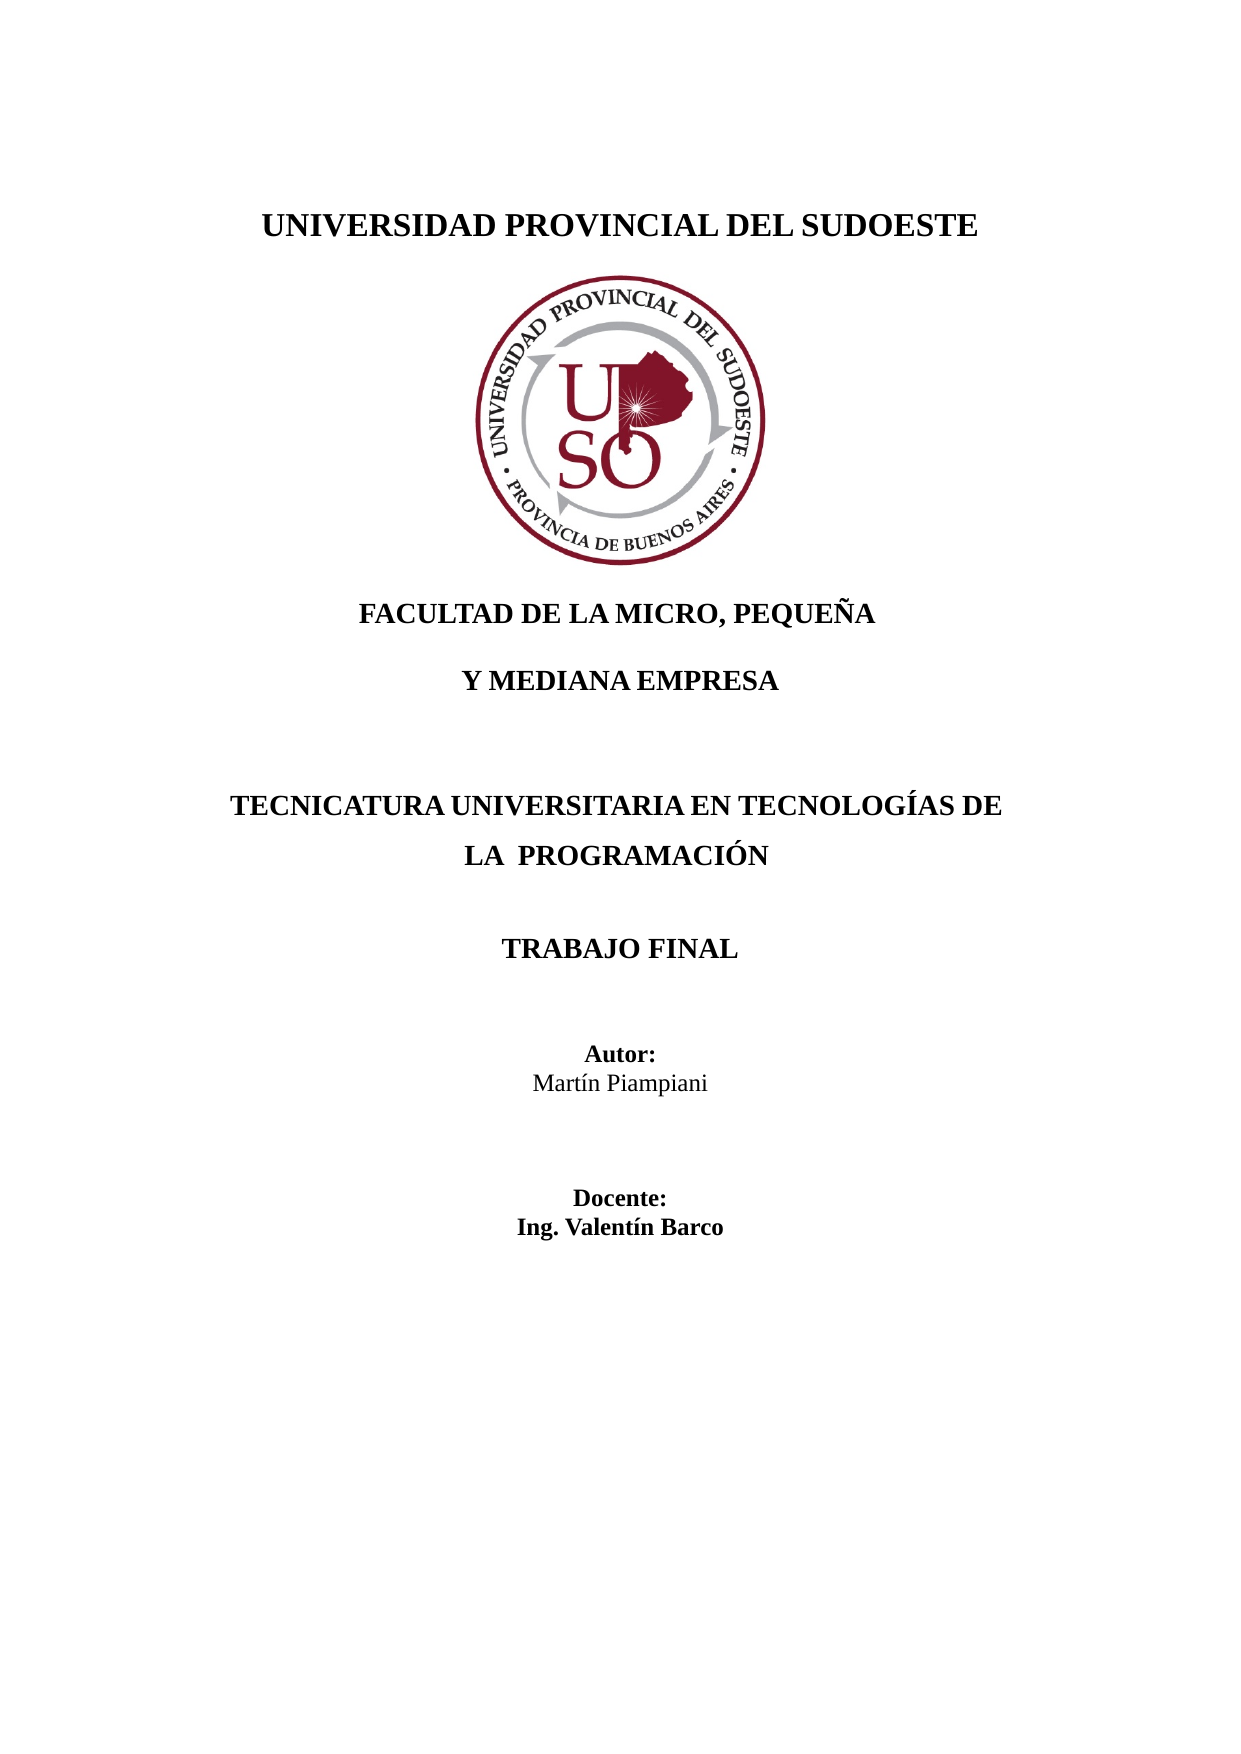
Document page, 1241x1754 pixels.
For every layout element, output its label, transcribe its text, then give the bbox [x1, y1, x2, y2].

text Docente: [118, 1183, 1122, 1212]
text FACULTAD DE LA MICRO, PEQUEÑA [118, 596, 1122, 630]
text UNIVERSIDAD PROVINCIAL DEL SUDOESTE [118, 205, 1122, 243]
text TECNICATURA UNIVERSITARIA EN TECNOLOGÍAS DE [118, 788, 1122, 821]
text Y MEDIANA EMPRESA [118, 663, 1122, 697]
picture [472, 272, 768, 568]
text Ing. Valentín Barco [118, 1212, 1122, 1241]
text Autor: [118, 1039, 1122, 1068]
text TRABAJO FINAL [118, 932, 1122, 965]
text LA PROGRAMACIÓN [118, 838, 1122, 872]
text Martín Piampiani [118, 1068, 1122, 1097]
